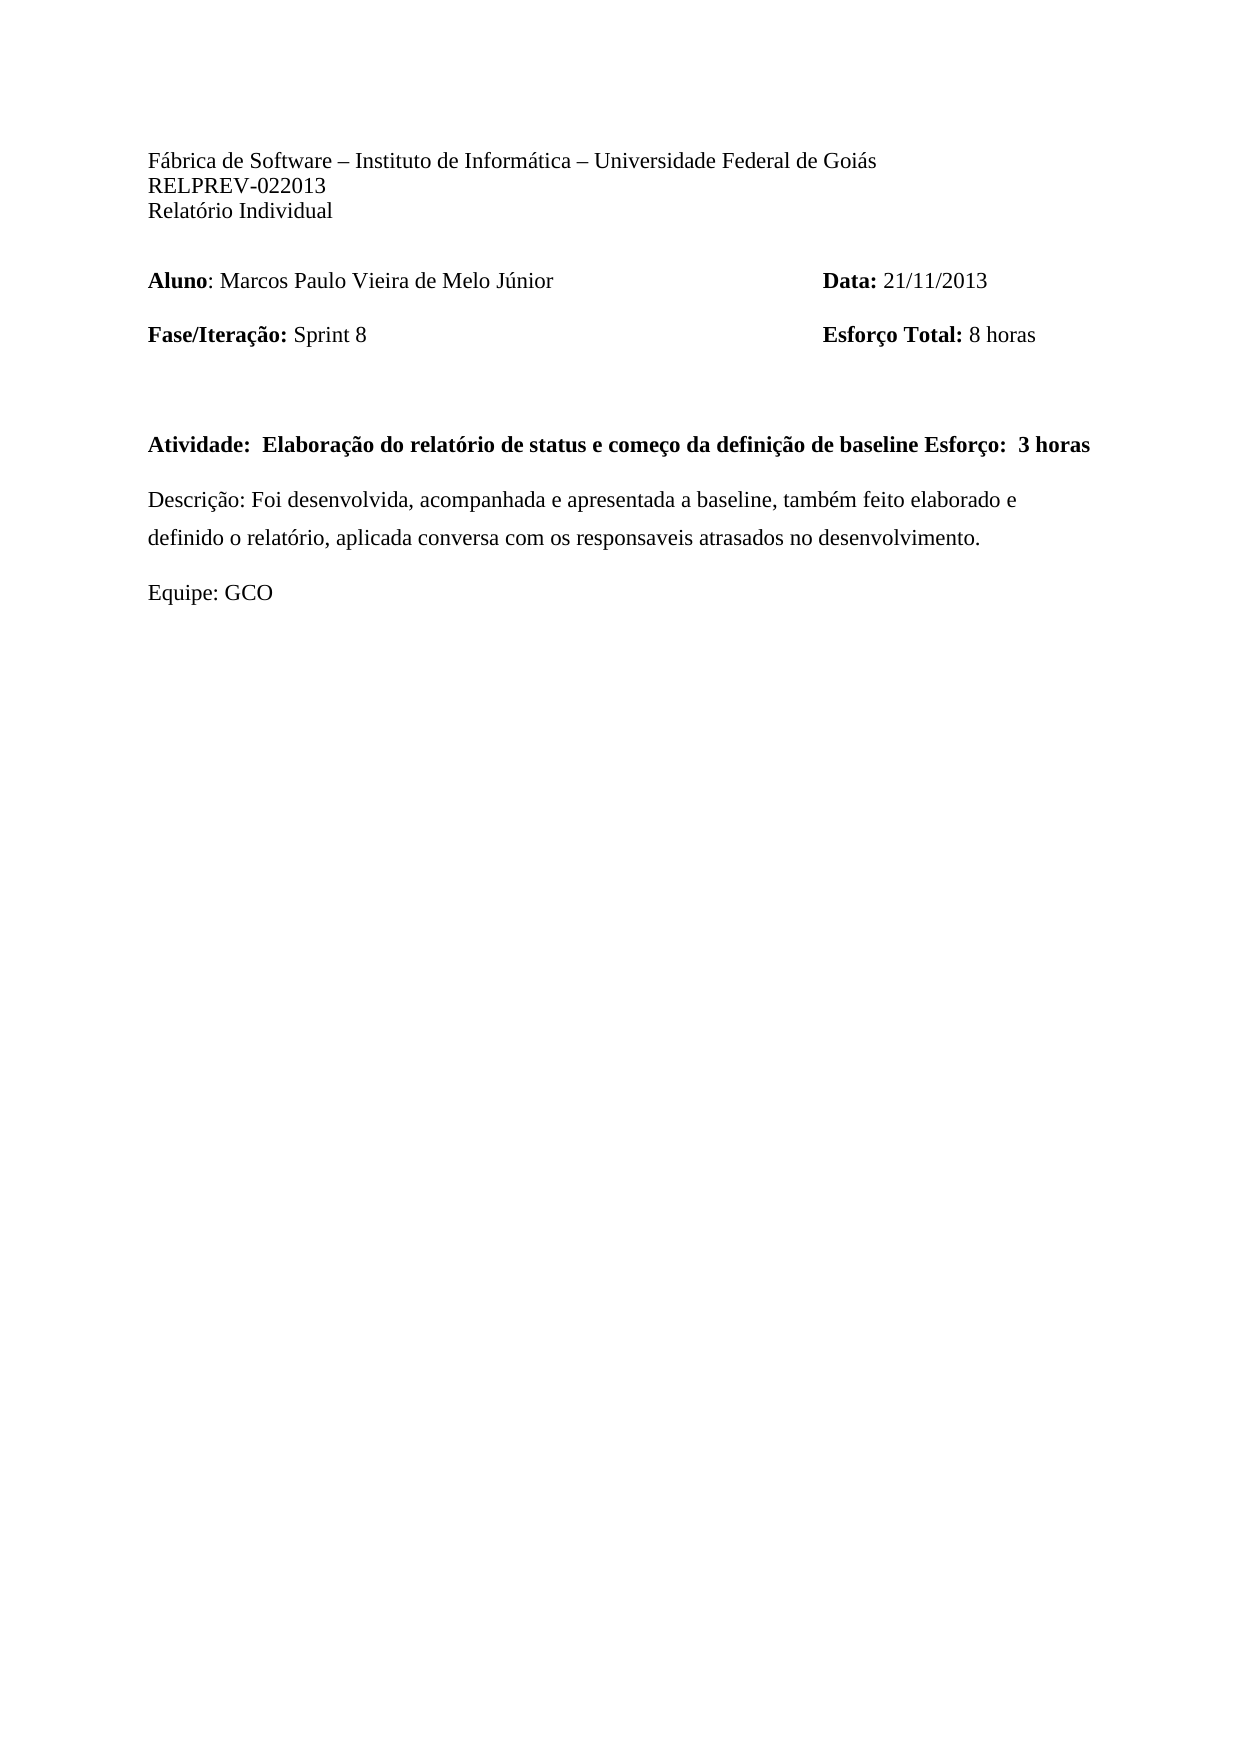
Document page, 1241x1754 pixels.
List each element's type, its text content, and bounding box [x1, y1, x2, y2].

text Descrição: Foi desenvolvida, acompanhada e apresentada a baseline, também feito elaborado e definido o relatório, aplicada conversa com os responsaveis atrasados no desenvolvimento. [148, 487, 1093, 550]
text Aluno: Marcos Paulo Vieira de Melo Júnior Data: 21/11/2013 [148, 268, 1093, 293]
text Equipe: GCO [148, 580, 1093, 605]
text Fase/Iteração: Sprint 8 Esforço Total: 8 horas [148, 322, 1093, 348]
text Atividade: Elaboração do relatório de status e começo da definição de baseline Esforço: 3 horas [148, 432, 1093, 457]
